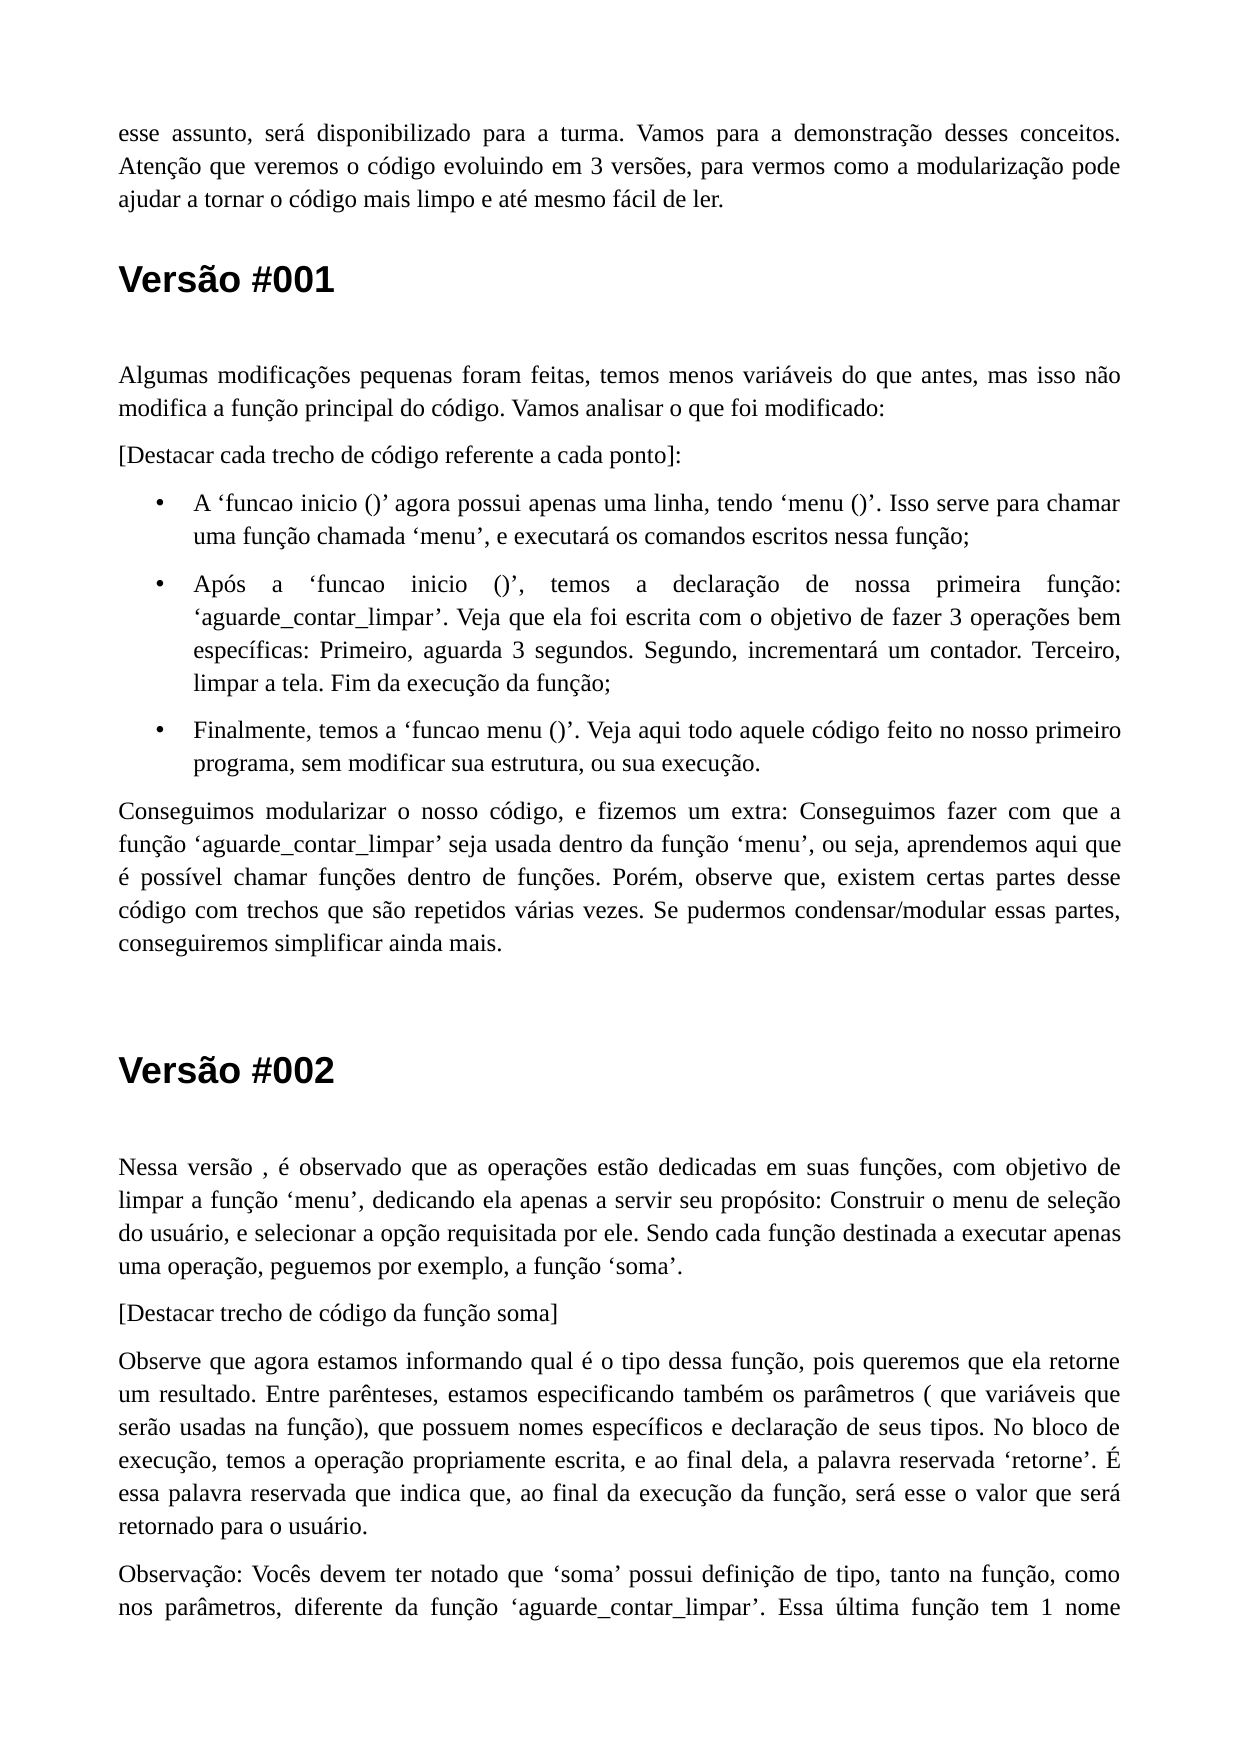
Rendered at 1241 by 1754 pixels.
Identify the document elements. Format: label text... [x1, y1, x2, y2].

list A ‘funcao inicio ()’ agora possui apenas uma linha, tendo ‘menu ()’. Isso serve para chamar uma função chamada ‘menu’, e executará os comandos escritos nessa função; [156, 488, 1122, 550]
text [Destacar trecho de código da função soma] [118, 1298, 1122, 1327]
list Finalmente, temos a ‘funcao menu ()’. Veja aqui todo aquele código feito no nosso primeiro programa, sem modificar sua estrutura, ou sua execução. [156, 716, 1122, 777]
list Após a ‘funcao inicio ()’, temos a declaração de nossa primeira função: ‘aguarde_contar_limpar’. Veja que ela foi escrita com o objetivo de fazer 3 operações bem específicas: Primeiro, aguarda 3 segundos. Segundo, incrementará um contador. Terceiro, limpar a tela. Fim da execução da função; [156, 569, 1122, 697]
text Conseguimos modularizar o nosso código, e fizemos um extra: Conseguimos fazer com que a função ‘aguarde_contar_limpar’ seja usada dentro da função ‘menu’, ou seja, aprendemos aqui que é possível chamar funções dentro de funções. Porém, observe que, existem certas partes desse código com trechos que são repetidos várias vezes. Se pudermos condensar/modular essas partes, conseguiremos simplificar ainda mais. [118, 796, 1122, 957]
text esse assunto, será disponibilizado para a turma. Vamos para a demonstração desses conceitos. Atenção que veremos o código evoluindo em 3 versões, para vermos como a modularização pode ajudar a tornar o código mais limpo e até mesmo fácil de ler. [118, 118, 1122, 213]
subtitle Versão #002 [118, 1048, 1122, 1092]
subtitle Versão #001 [118, 257, 1122, 300]
text Observação: Vocês devem ter notado que ‘soma’ possui definição de tipo, tanto na função, como nos parâmetros, diferente da função ‘aguarde_contar_limpar’. Essa última função tem 1 nome [118, 1559, 1122, 1620]
text Nessa versão , é observado que as operações estão dedicadas em suas funções, com objetivo de limpar a função ‘menu’, dedicando ela apenas a servir seu propósito: Construir o menu de seleção do usuário, e selecionar a opção requisitada por ele. Sendo cada função destinada a executar apenas uma operação, peguemos por exemplo, a função ‘soma’. [118, 1152, 1122, 1279]
text Observe que agora estamos informando qual é o tipo dessa função, pois queremos que ela retorne um resultado. Entre parênteses, estamos especificando também os parâmetros ( que variáveis que serão usadas na função), que possuem nomes específicos e declaração de seus tipos. No bloco de execução, temos a operação propriamente escrita, e ao final dela, a palavra reservada ‘retorne’. É essa palavra reservada que indica que, ao final da execução da função, será esse o valor que será retornado para o usuário. [118, 1346, 1122, 1540]
text Algumas modificações pequenas foram feitas, temos menos variáveis do que antes, mas isso não modifica a função principal do código. Vamos analisar o que foi modificado: [118, 360, 1122, 422]
text [Destacar cada trecho de código referente a cada ponto]: [118, 441, 1122, 469]
